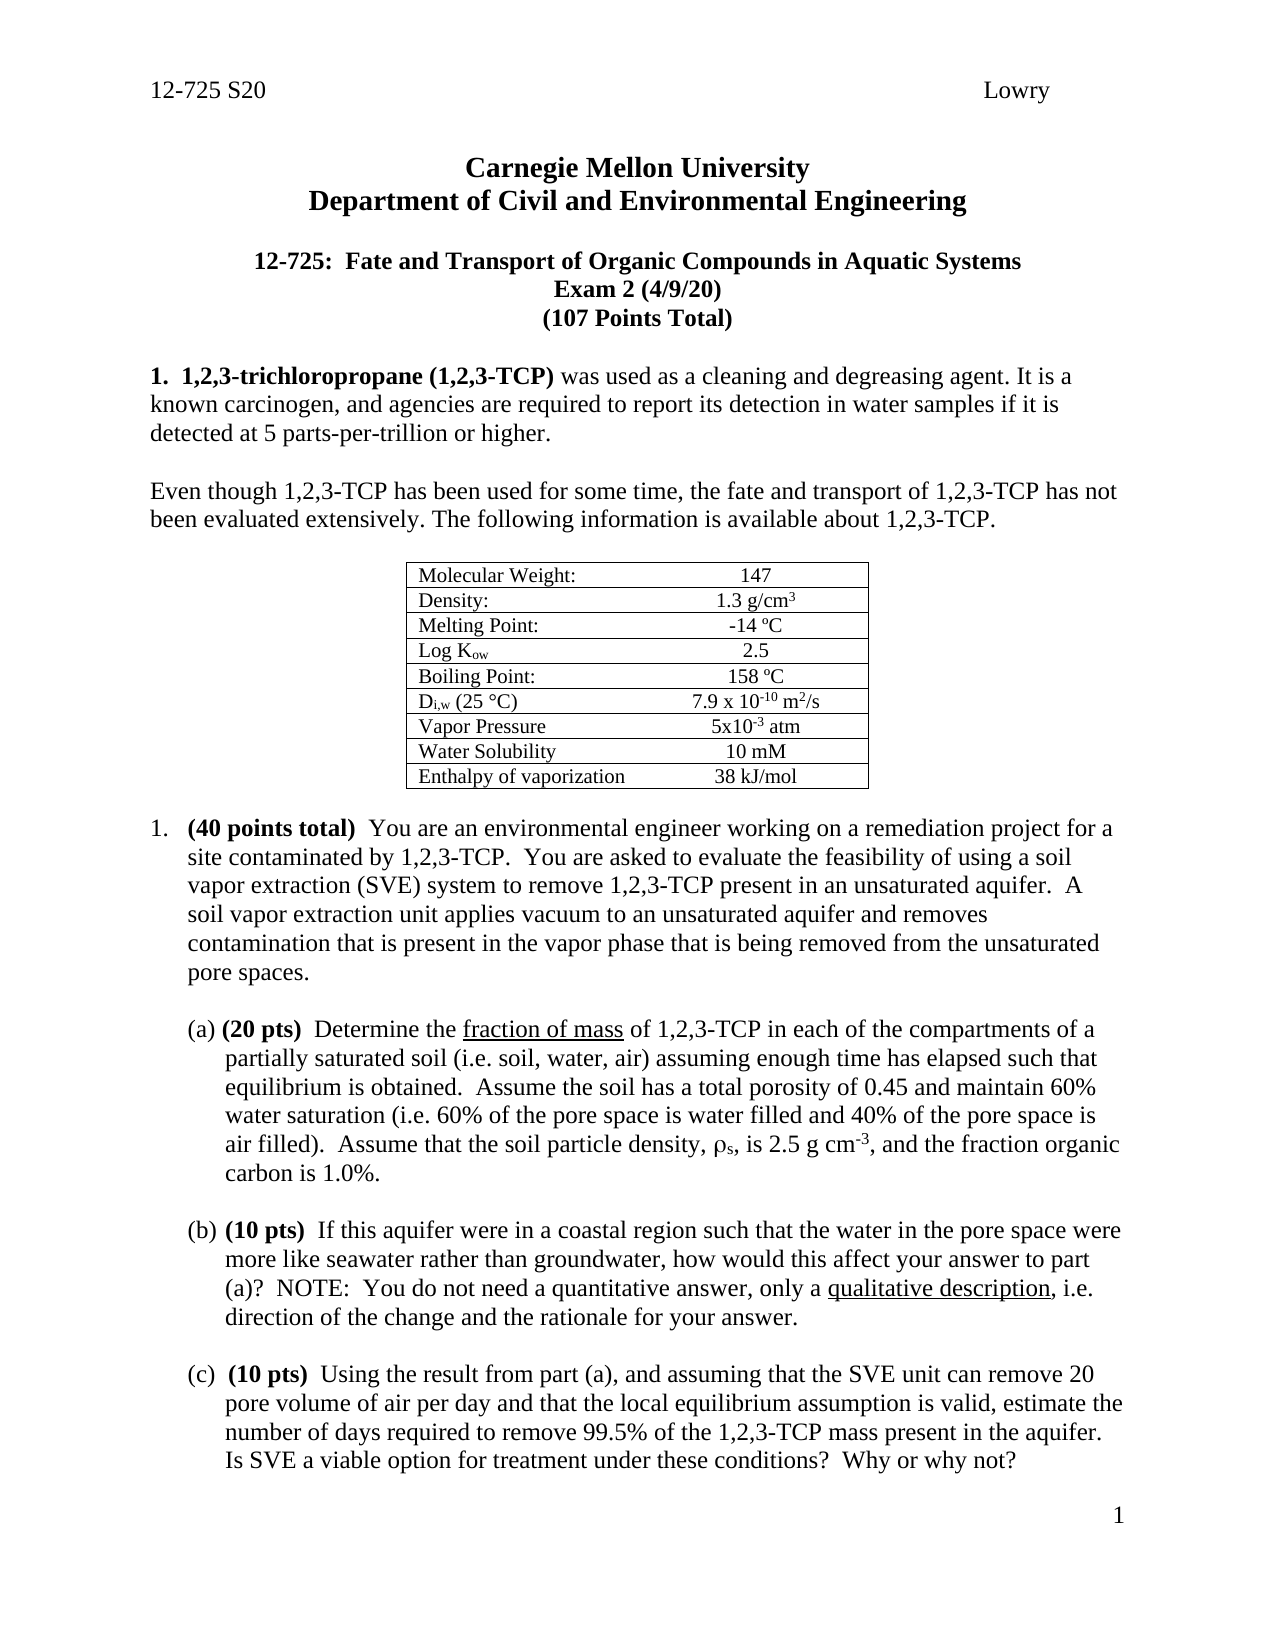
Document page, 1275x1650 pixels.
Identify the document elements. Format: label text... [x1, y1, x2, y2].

table_cell 7.9 x 10-10 m2/s [643, 689, 868, 713]
table_cell 5x10-3 atm [643, 714, 868, 738]
table_cell Enthalpy of vaporization [407, 764, 643, 788]
table_header 147 [643, 563, 868, 587]
text Exam 2 (4/9/20) [150, 274, 1125, 303]
text 1. 1,2,3-trichloropropane (1,2,3-TCP) was used as a cleaning and degreasing agent. It is a known carcinogen, and agencies are required to report its detection in water samples if it is detected at 5 parts-per-trillion or higher. [150, 361, 1125, 447]
text (a) (20 pts) Determine the fraction of mass of 1,2,3-TCP in each of the compartments of a partially saturated soil (i.e. soil, water, air) assuming enough time has elapsed such that equilibrium is obtained. Assume the soil has a total porosity of 0.45 and maintain 60% water saturation (i.e. 60% of the pore space is water filled and 40% of the pore space is air filled). Assume that the soil particle density, s, is 2.5 g cm-3, and the fraction organic carbon is 1.0%. [187, 1014, 1125, 1216]
text (107 Points Total) [150, 303, 1125, 332]
table_header Molecular Weight: [407, 563, 643, 587]
table_cell Density: [407, 588, 643, 612]
table_cell Vapor Pressure [407, 714, 643, 738]
table_cell 1.3 g/cm3 [643, 588, 868, 612]
text (b) (10 pts) If this aquifer were in a coastal region such that the water in the pore space were more like seawater rather than groundwater, how would this affect your answer to part (a)? NOTE: You do not need a quantitative answer, only a qualitative description, i.e. direction of the change and the rationale for your answer. [187, 1216, 1125, 1359]
table_cell Boiling Point: [407, 664, 643, 688]
text 1. (40 points total) You are an environmental engineer working on a remediation project for a site contaminated by 1,2,3-TCP. You are asked to evaluate the feasibility of using a soil vapor extraction (SVE) system to remove 1,2,3-TCP present in an unsaturated aquifer. A soil vapor extraction unit applies vacuum to an unsaturated aquifer and removes contamination that is present in the vapor phase that is being removed from the unsaturated pore spaces. [150, 813, 1125, 986]
table_cell 158 ºC [643, 664, 868, 688]
table_cell Di,w (25 °C) [407, 689, 643, 713]
text (c) (10 pts) Using the result from part (a), and assuming that the SVE unit can remove 20 pore volume of air per day and that the local equilibrium assumption is valid, estimate the number of days required to remove 99.5% of the 1,2,3-TCP mass present in the aquifer. Is SVE a viable option for treatment under these conditions? Why or why not? [187, 1359, 1125, 1474]
table_cell 2.5 [643, 639, 868, 662]
table_cell 38 kJ/mol [643, 764, 868, 788]
table_cell Water Solubility [407, 739, 643, 763]
text Even though 1,2,3-TCP has been used for some time, the fate and transport of 1,2,3-TCP has not been evaluated extensively. The following information is available about 1,2,3-TCP. [150, 476, 1125, 533]
table_cell 10 mM [643, 739, 868, 763]
text Department of Civil and Environmental Engineering [150, 183, 1125, 217]
title Carnegie Mellon University [150, 150, 1125, 183]
table_cell Melting Point: [407, 613, 643, 637]
text 12-725: Fate and Transport of Organic Compounds in Aquatic Systems [150, 246, 1125, 274]
table_cell -14 ºC [643, 613, 868, 637]
table_cell Log Kow [407, 639, 643, 662]
